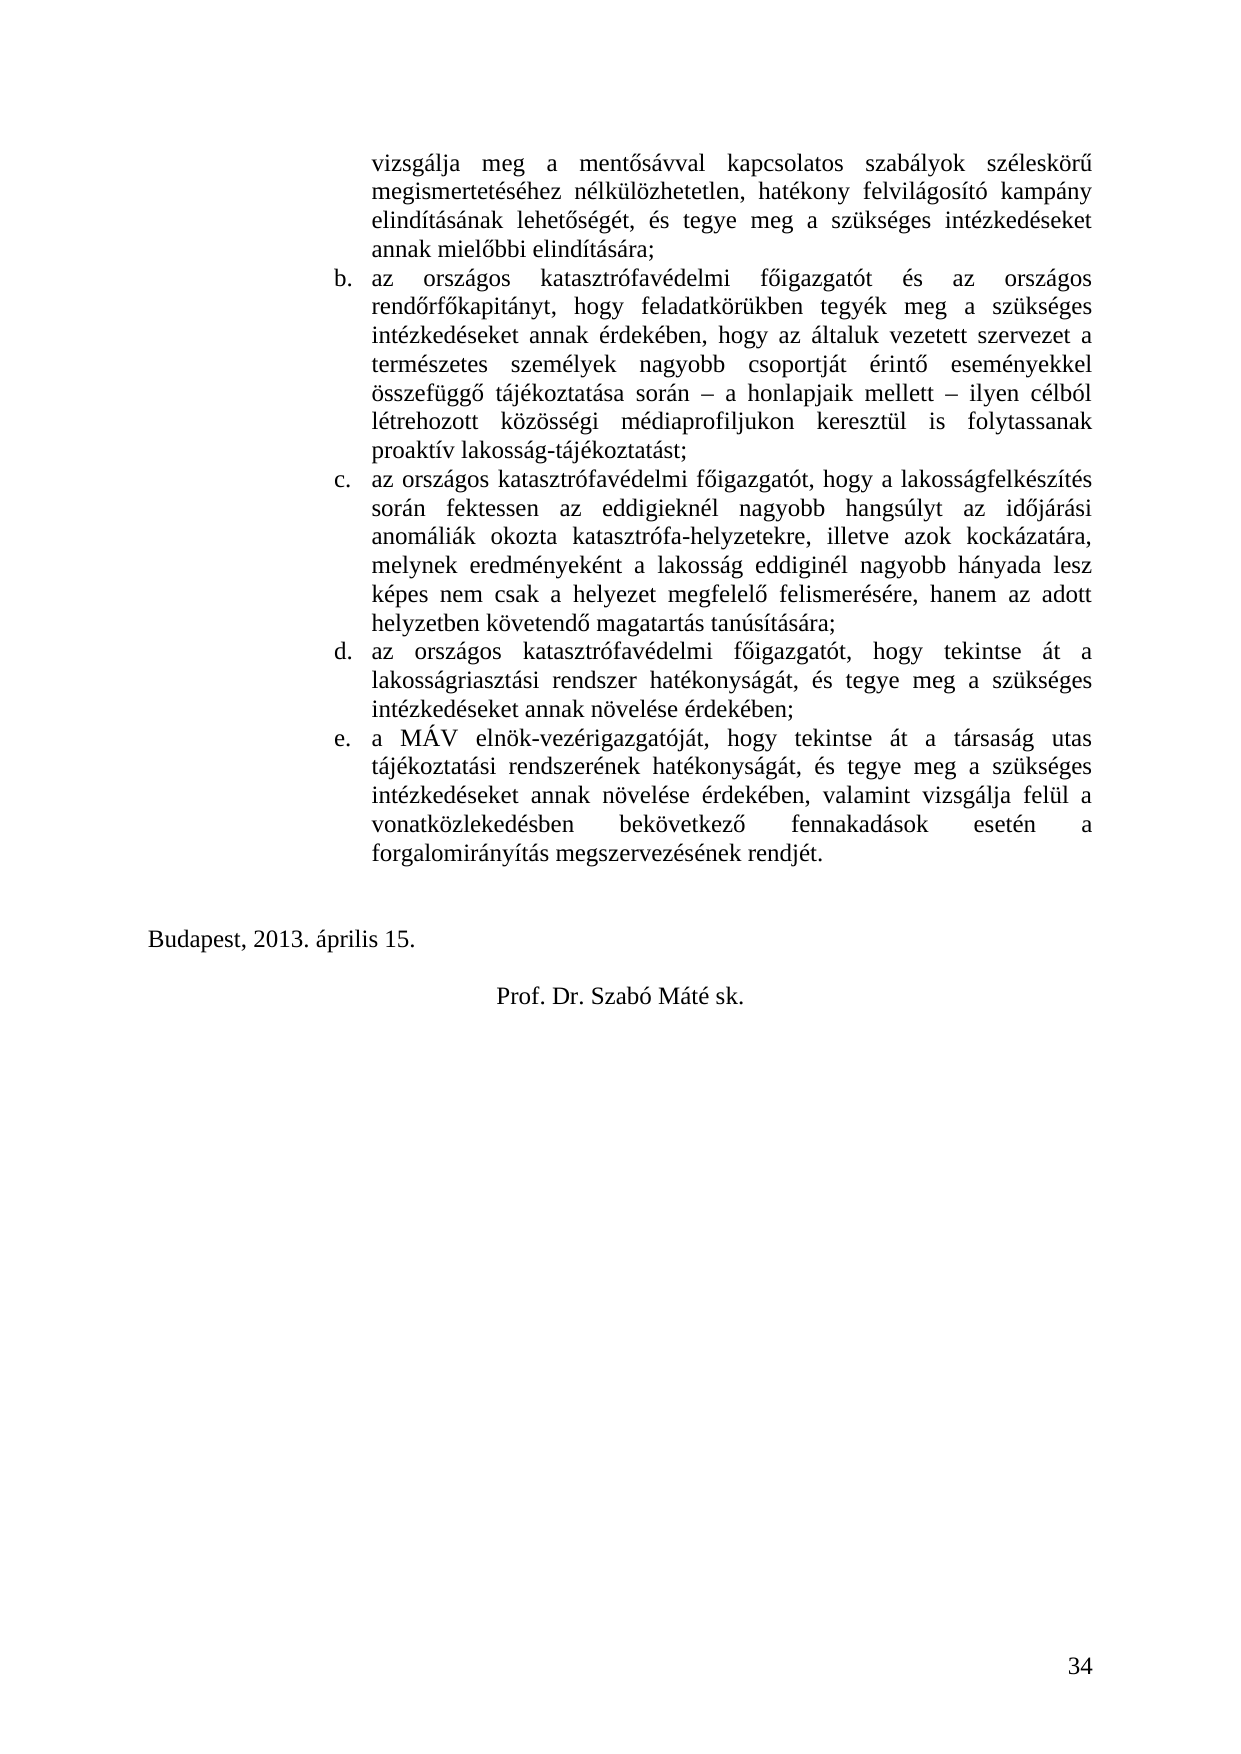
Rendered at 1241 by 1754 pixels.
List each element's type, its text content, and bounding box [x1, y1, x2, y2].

list a MÁV elnök-vezérigazgatóját, hogy tekintse át a társaság utas tájékoztatási rendszerének hatékonyságát, és tegye meg a szükséges intézkedéseket annak növelése érdekében, valamint vizsgálja felül a vonatközlekedésben bekövetkező fennakadások esetén a forgalomirányítás megszervezésének rendjét. [334, 723, 1093, 866]
list az országos katasztrófavédelmi főigazgatót, hogy tekintse át a lakosságriasztási rendszer hatékonyságát, és tegye meg a szükséges intézkedéseket annak növelése érdekében; [334, 636, 1093, 723]
text Budapest, 2013. április 15. [148, 924, 1093, 953]
list az országos katasztrófavédelmi főigazgatót és az országos rendőrfőkapitányt, hogy feladatkörükben tegyék meg a szükséges intézkedéseket annak érdekében, hogy az általuk vezetett szervezet a természetes személyek nagyobb csoportját érintő eseményekkel összefüggő tájékoztatása során – a honlapjaik mellett – ilyen célból létrehozott közösségi médiaprofiljukon keresztül is folytassanak proaktív lakosság-tájékoztatást; [334, 263, 1093, 464]
list vizsgálja meg a mentősávval kapcsolatos szabályok széleskörű megismertetéséhez nélkülözhetetlen, hatékony felvilágosító kampány elindításának lehetőségét, és tegye meg a szükséges intézkedéseket annak mielőbbi elindítására; [334, 148, 1093, 263]
text Prof. Dr. Szabó Máté sk. [148, 981, 1093, 1010]
list az országos katasztrófavédelmi főigazgatót, hogy a lakosságfelkészítés során fektessen az eddigieknél nagyobb hangsúlyt az időjárási anomáliák okozta katasztrófa-helyzetekre, illetve azok kockázatára, melynek eredményeként a lakosság eddiginél nagyobb hányada lesz képes nem csak a helyezet megfelelő felismerésére, hanem az adott helyzetben követendő magatartás tanúsítására; [334, 464, 1093, 636]
